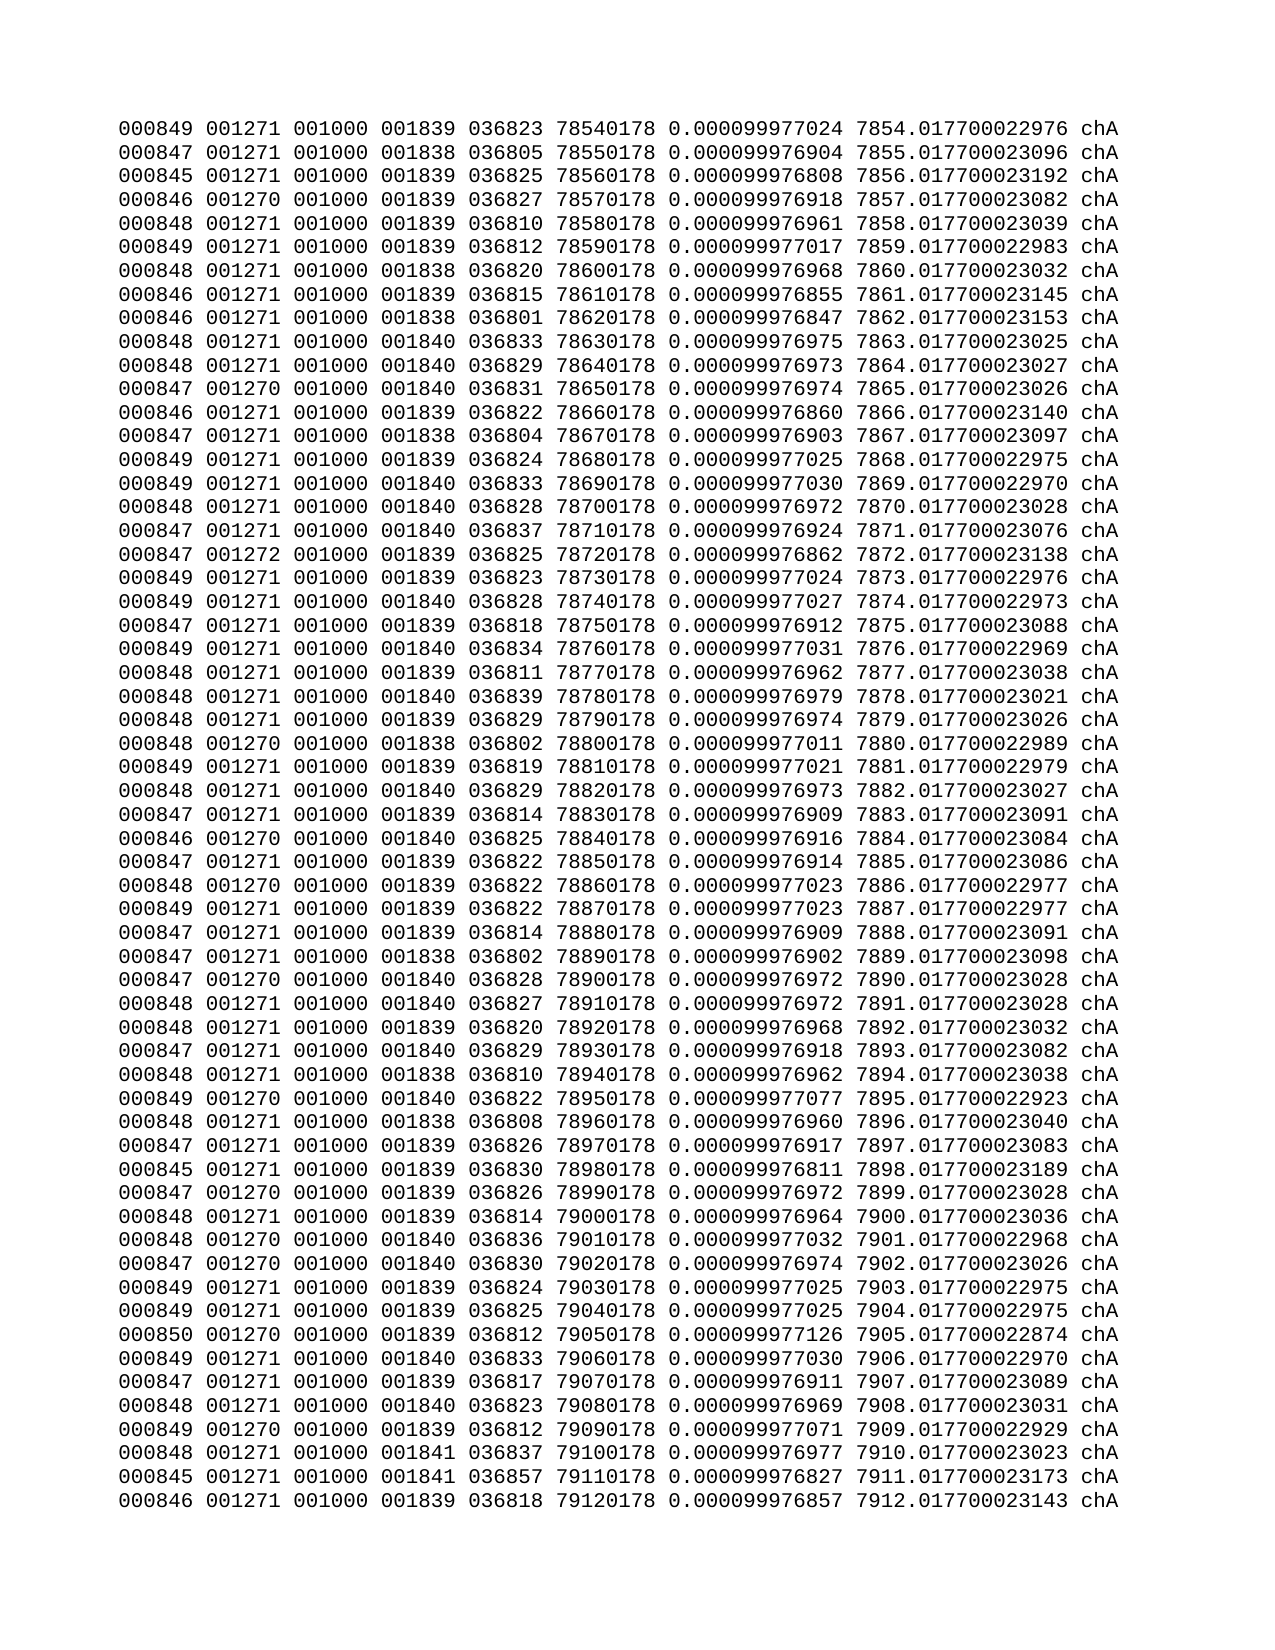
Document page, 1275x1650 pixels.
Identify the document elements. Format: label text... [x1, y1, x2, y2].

text 000848 001271 001000 001840 036839 78780178 0.000099976979 7878.017700023021 chA [118, 686, 1157, 709]
text 000848 001271 001000 001839 036814 79000178 0.000099976964 7900.017700023036 chA [118, 1206, 1157, 1229]
text 000847 001271 001000 001839 036822 78850178 0.000099976914 7885.017700023086 chA [118, 851, 1157, 875]
text 000847 001271 001000 001839 036826 78970178 0.000099976917 7897.017700023083 chA [118, 1135, 1157, 1158]
text 000850 001270 001000 001839 036812 79050178 0.000099977126 7905.017700022874 chA [118, 1324, 1157, 1348]
text 000845 001271 001000 001839 036825 78560178 0.000099976808 7856.017700023192 chA [118, 165, 1157, 189]
text 000846 001271 001000 001839 036815 78610178 0.000099976855 7861.017700023145 chA [118, 284, 1157, 307]
text 000846 001271 001000 001839 036818 79120178 0.000099976857 7912.017700023143 chA [118, 1489, 1157, 1513]
text 000847 001270 001000 001840 036830 79020178 0.000099976974 7902.017700023026 chA [118, 1253, 1157, 1277]
text 000847 001271 001000 001839 036817 79070178 0.000099976911 7907.017700023089 chA [118, 1371, 1157, 1395]
text 000849 001271 001000 001839 036812 78590178 0.000099977017 7859.017700022983 chA [118, 236, 1157, 260]
text 000848 001271 001000 001839 036811 78770178 0.000099976962 7877.017700023038 chA [118, 662, 1157, 686]
text 000849 001271 001000 001840 036828 78740178 0.000099977027 7874.017700022973 chA [118, 591, 1157, 615]
text 000848 001271 001000 001839 036829 78790178 0.000099976974 7879.017700023026 chA [118, 709, 1157, 733]
text 000846 001270 001000 001839 036827 78570178 0.000099976918 7857.017700023082 chA [118, 189, 1157, 213]
text 000848 001271 001000 001838 036808 78960178 0.000099976960 7896.017700023040 chA [118, 1111, 1157, 1135]
text 000849 001271 001000 001839 036819 78810178 0.000099977021 7881.017700022979 chA [118, 757, 1157, 780]
text 000846 001270 001000 001840 036825 78840178 0.000099976916 7884.017700023084 chA [118, 827, 1157, 851]
text 000849 001271 001000 001839 036823 78540178 0.000099977024 7854.017700022976 chA [118, 118, 1157, 142]
text 000845 001271 001000 001839 036830 78980178 0.000099976811 7898.017700023189 chA [118, 1158, 1157, 1182]
text 000849 001271 001000 001839 036822 78870178 0.000099977023 7887.017700022977 chA [118, 898, 1157, 922]
text 000848 001270 001000 001839 036822 78860178 0.000099977023 7886.017700022977 chA [118, 875, 1157, 898]
text 000849 001271 001000 001839 036824 79030178 0.000099977025 7903.017700022975 chA [118, 1277, 1157, 1300]
text 000848 001270 001000 001838 036802 78800178 0.000099977011 7880.017700022989 chA [118, 733, 1157, 757]
text 000848 001270 001000 001840 036836 79010178 0.000099977032 7901.017700022968 chA [118, 1229, 1157, 1253]
text 000847 001271 001000 001838 036804 78670178 0.000099976903 7867.017700023097 chA [118, 426, 1157, 449]
text 000849 001270 001000 001839 036812 79090178 0.000099977071 7909.017700022929 chA [118, 1419, 1157, 1442]
text 000848 001271 001000 001838 036810 78940178 0.000099976962 7894.017700023038 chA [118, 1064, 1157, 1088]
text 000846 001271 001000 001839 036822 78660178 0.000099976860 7866.017700023140 chA [118, 402, 1157, 426]
text 000848 001271 001000 001840 036829 78820178 0.000099976973 7882.017700023027 chA [118, 780, 1157, 804]
text 000847 001270 001000 001840 036831 78650178 0.000099976974 7865.017700023026 chA [118, 378, 1157, 402]
text 000848 001271 001000 001839 036810 78580178 0.000099976961 7858.017700023039 chA [118, 213, 1157, 236]
text 000849 001271 001000 001839 036824 78680178 0.000099977025 7868.017700022975 chA [118, 449, 1157, 473]
text 000849 001270 001000 001840 036822 78950178 0.000099977077 7895.017700022923 chA [118, 1088, 1157, 1111]
text 000849 001271 001000 001840 036833 79060178 0.000099977030 7906.017700022970 chA [118, 1348, 1157, 1371]
text 000847 001271 001000 001840 036837 78710178 0.000099976924 7871.017700023076 chA [118, 520, 1157, 544]
text 000848 001271 001000 001840 036829 78640178 0.000099976973 7864.017700023027 chA [118, 354, 1157, 378]
text 000848 001271 001000 001840 036823 79080178 0.000099976969 7908.017700023031 chA [118, 1395, 1157, 1419]
text 000847 001271 001000 001839 036818 78750178 0.000099976912 7875.017700023088 chA [118, 615, 1157, 638]
text 000847 001271 001000 001838 036805 78550178 0.000099976904 7855.017700023096 chA [118, 142, 1157, 165]
text 000849 001271 001000 001840 036834 78760178 0.000099977031 7876.017700022969 chA [118, 638, 1157, 662]
text 000848 001271 001000 001840 036828 78700178 0.000099976972 7870.017700023028 chA [118, 496, 1157, 520]
text 000848 001271 001000 001841 036837 79100178 0.000099976977 7910.017700023023 chA [118, 1442, 1157, 1466]
text 000848 001271 001000 001840 036833 78630178 0.000099976975 7863.017700023025 chA [118, 331, 1157, 354]
text 000847 001272 001000 001839 036825 78720178 0.000099976862 7872.017700023138 chA [118, 544, 1157, 567]
text 000849 001271 001000 001839 036823 78730178 0.000099977024 7873.017700022976 chA [118, 567, 1157, 591]
text 000847 001271 001000 001839 036814 78880178 0.000099976909 7888.017700023091 chA [118, 922, 1157, 946]
text 000845 001271 001000 001841 036857 79110178 0.000099976827 7911.017700023173 chA [118, 1466, 1157, 1489]
text 000848 001271 001000 001839 036820 78920178 0.000099976968 7892.017700023032 chA [118, 1017, 1157, 1040]
text 000847 001271 001000 001839 036814 78830178 0.000099976909 7883.017700023091 chA [118, 804, 1157, 827]
text 000846 001271 001000 001838 036801 78620178 0.000099976847 7862.017700023153 chA [118, 307, 1157, 331]
text 000848 001271 001000 001840 036827 78910178 0.000099976972 7891.017700023028 chA [118, 993, 1157, 1017]
text 000849 001271 001000 001839 036825 79040178 0.000099977025 7904.017700022975 chA [118, 1300, 1157, 1324]
text 000849 001271 001000 001840 036833 78690178 0.000099977030 7869.017700022970 chA [118, 473, 1157, 496]
text 000848 001271 001000 001838 036820 78600178 0.000099976968 7860.017700023032 chA [118, 260, 1157, 284]
text 000847 001271 001000 001840 036829 78930178 0.000099976918 7893.017700023082 chA [118, 1040, 1157, 1064]
text 000847 001271 001000 001838 036802 78890178 0.000099976902 7889.017700023098 chA [118, 946, 1157, 969]
text 000847 001270 001000 001839 036826 78990178 0.000099976972 7899.017700023028 chA [118, 1182, 1157, 1206]
text 000847 001270 001000 001840 036828 78900178 0.000099976972 7890.017700023028 chA [118, 969, 1157, 993]
